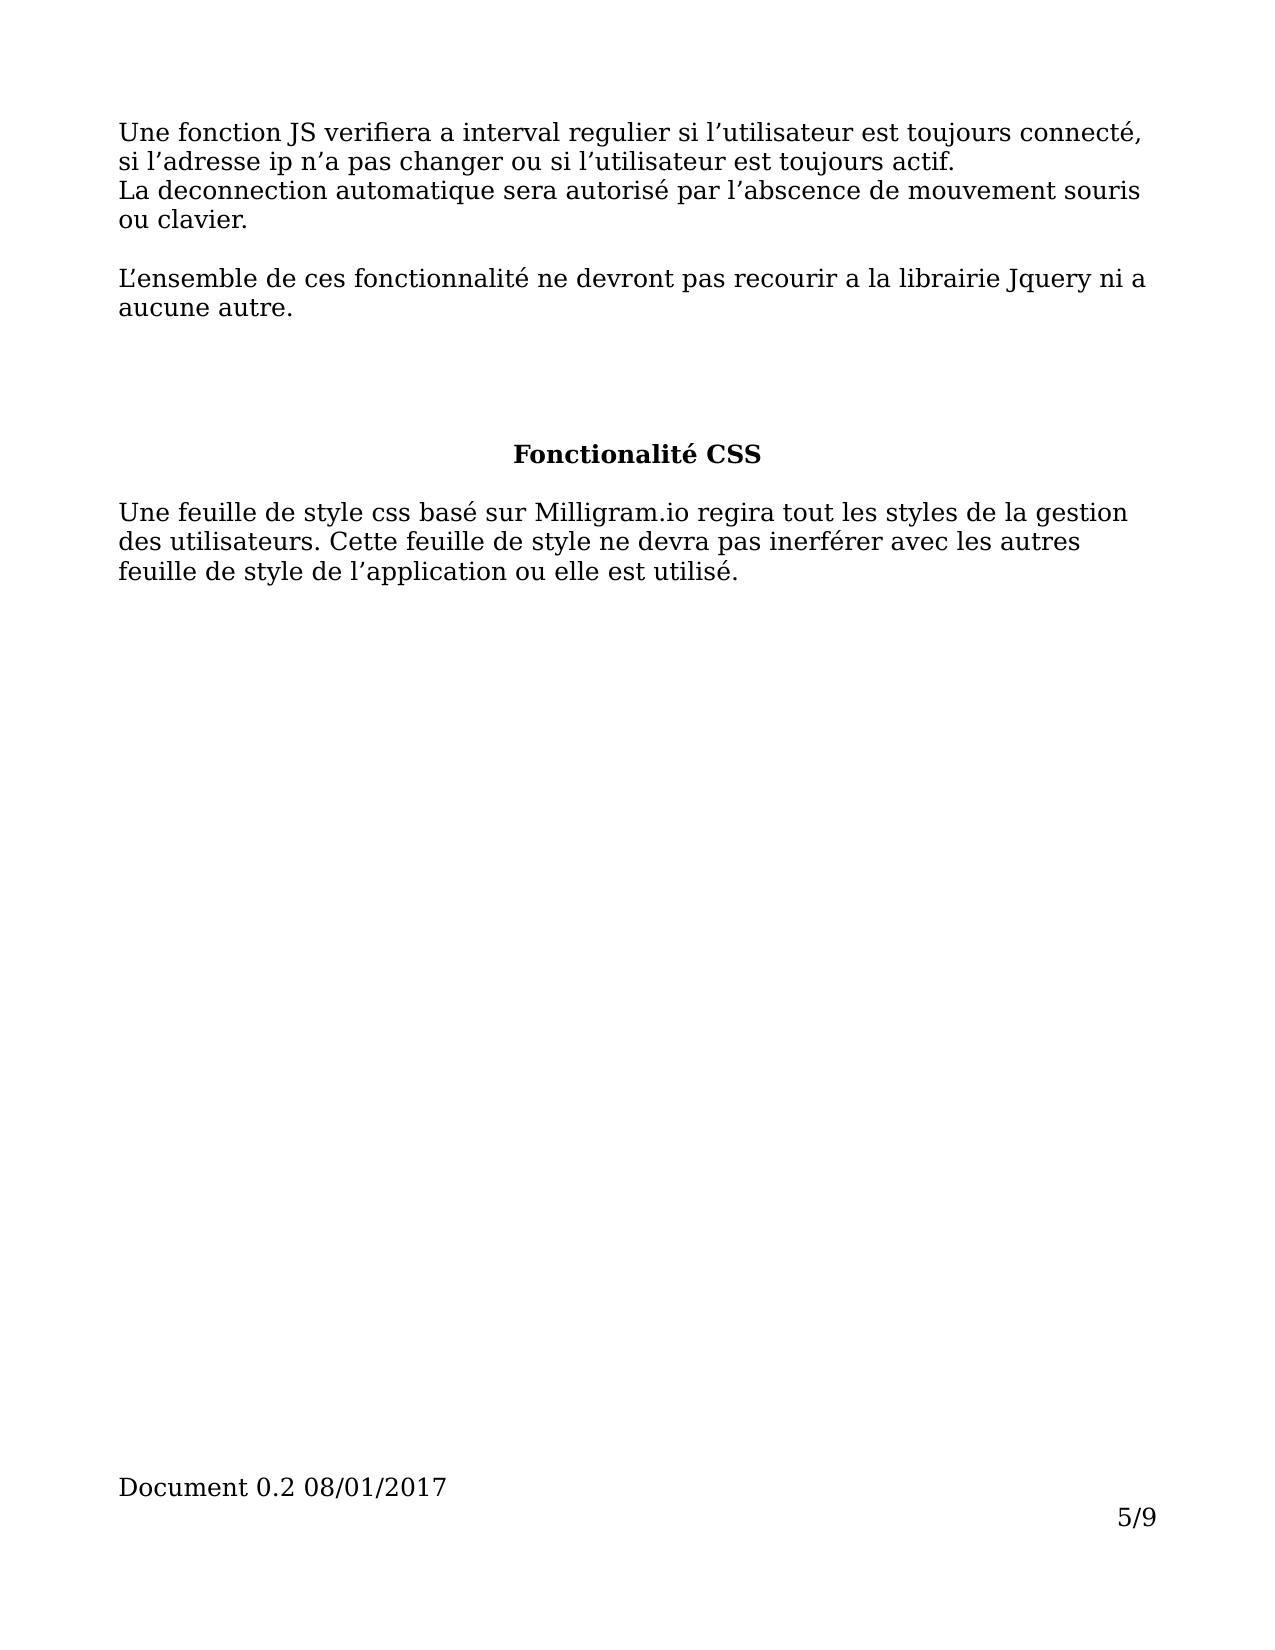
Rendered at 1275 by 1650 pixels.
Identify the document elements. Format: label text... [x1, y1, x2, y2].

text Une fonction JS verifiera a interval regulier si l’utilisateur est toujours connecté, si l’adresse ip n’a pas changer ou si l’utilisateur est toujours actif. [118, 118, 1157, 176]
text Une feuille de style css basé sur Milligram.io regira tout les styles de la gestion des utilisateurs. Cette feuille de style ne devra pas inerférer avec les autres feuille de style de l’application ou elle est utilisé. [118, 498, 1157, 586]
text Fonctionalité CSS [118, 440, 1157, 469]
text La deconnection automatique sera autorisé par l’abscence de mouvement souris ou clavier. [118, 176, 1157, 235]
text L’ensemble de ces fonctionnalité ne devront pas recourir a la librairie Jquery ni a aucune autre. [118, 264, 1157, 322]
